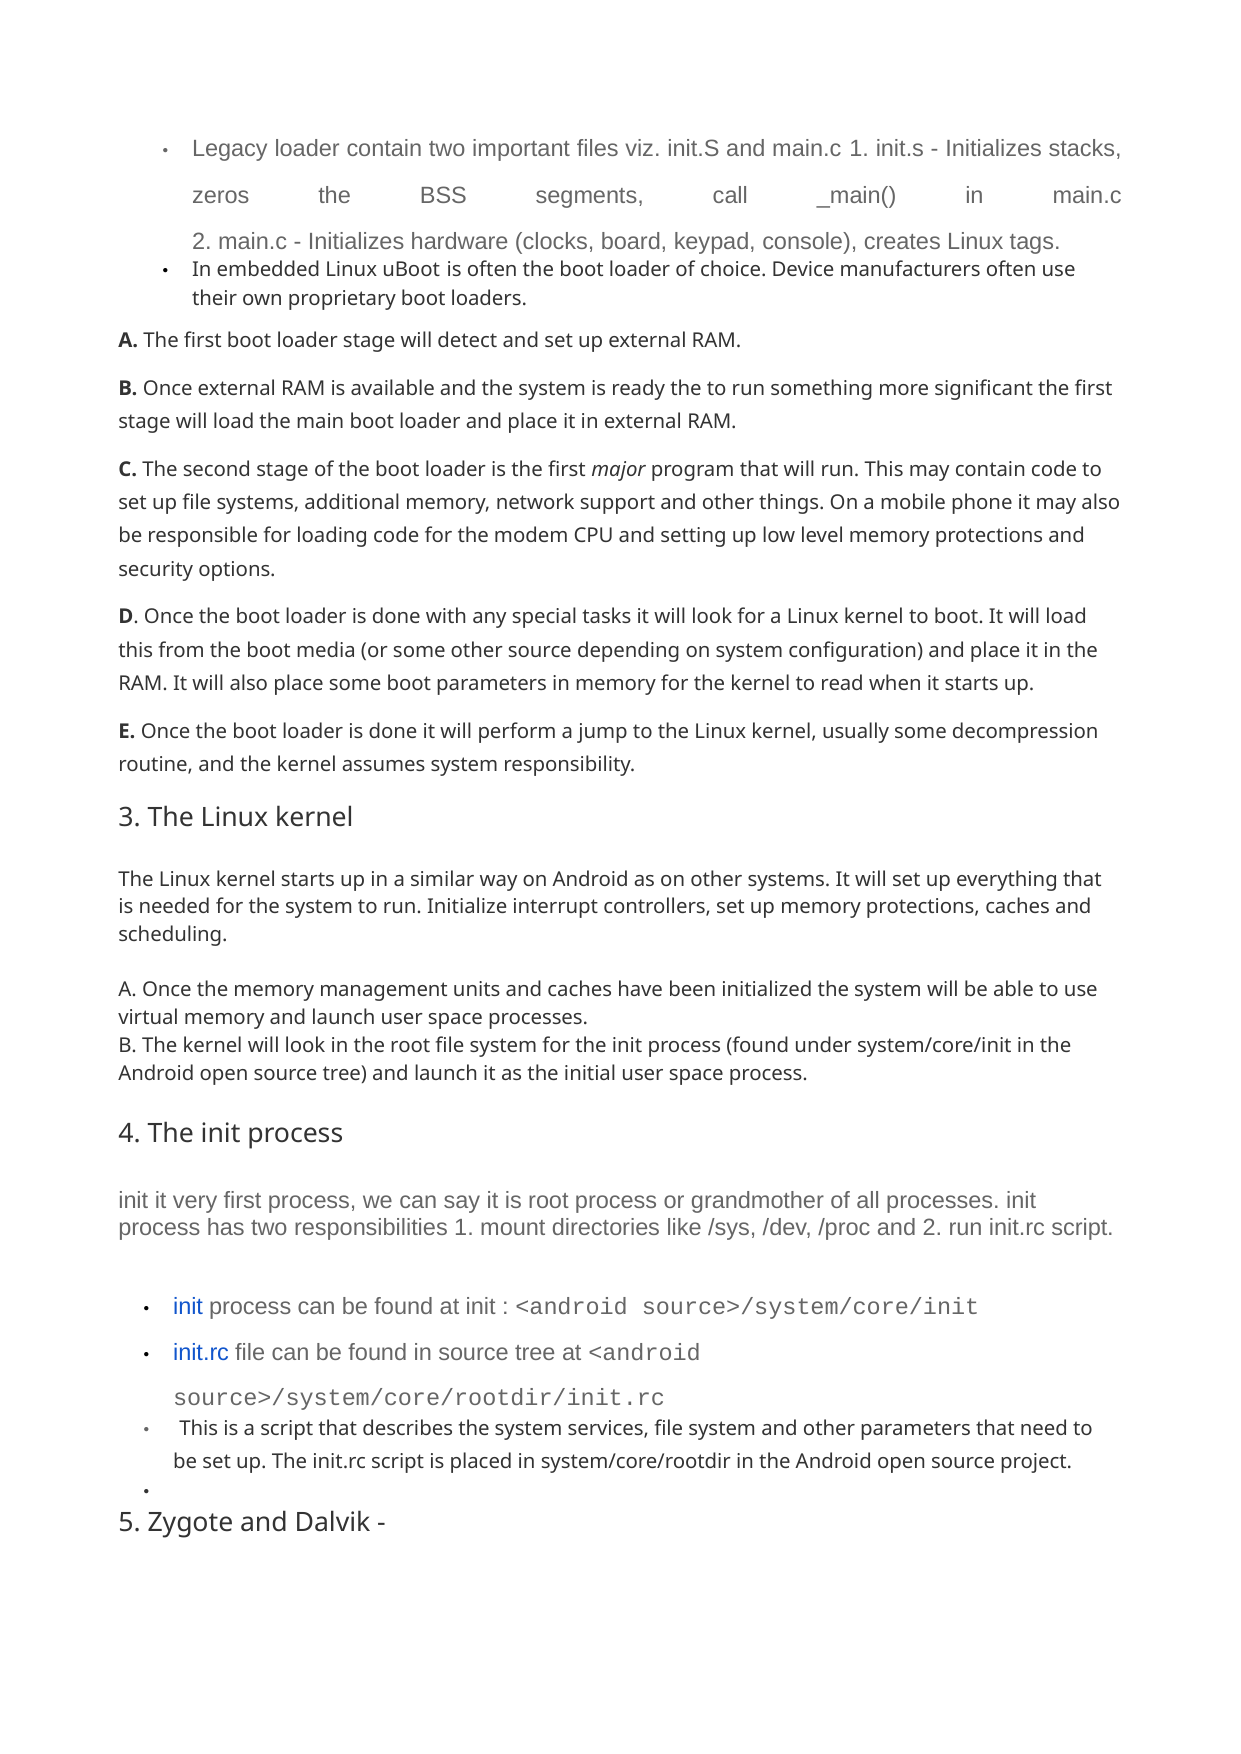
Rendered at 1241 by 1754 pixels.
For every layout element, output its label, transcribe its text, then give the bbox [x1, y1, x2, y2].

text 4. The init process [118, 1114, 1122, 1150]
list init process can be found at init : <android source>/system/core/init [143, 1276, 1122, 1322]
list Legacy loader contain two important files viz. init.S and main.c 1. init.s - Initializes stacks, zeros the BSS segments, call _main() in main.c 2. main.c - Initializes hardware (clocks, board, keypad, console), creates Linux tags. [162, 118, 1122, 254]
text B. The kernel will look in the root file system for the init process (found under system/core/init in the Android open source tree) and launch it as the initial user space process. [118, 1030, 1122, 1086]
text The Linux kernel starts up in a similar way on Android as on other systems. It will set up everything that is needed for the system to run. Initialize interrupt controllers, set up memory protections, caches and scheduling. [118, 834, 1122, 947]
text A. The first boot loader stage will detect and set up external RAM. [118, 326, 1122, 353]
text B. Once external RAM is available and the system is ready the to run something more significant the first stage will load the main boot loader and place it in external RAM. [118, 374, 1122, 434]
text E. Once the boot loader is done it will perform a jump to the Linux kernel, usually some decompression routine, and the kernel assumes system responsibility. [118, 716, 1122, 777]
text init it very first process, we can say it is root process or grandmother of all processes. init process has two responsibilities 1. mount directories like /sys, /dev, /proc and 2. run init.rc script. [118, 1187, 1122, 1276]
text 5. Zygote and Dalvik - [118, 1503, 1122, 1539]
text C. The second stage of the boot loader is the first major program that will run. This may contain code to set up file systems, additional memory, network support and other things. On a mobile phone it may also be responsible for loading code for the modem CPU and setting up low level memory protections and security options. [118, 455, 1122, 582]
text 3. The Linux kernel [118, 797, 1122, 834]
text A. Once the memory management units and caches have been initialized the system will be able to use virtual memory and launch user space processes. [118, 975, 1122, 1030]
list This is a script that describes the system services, file system and other parameters that need to be set up. The init.rc script is placed in system/core/rootdir in the Android open source project. [143, 1412, 1122, 1476]
text D. Once the boot loader is done with any special tasks it will look for a Linux kernel to boot. It will load this from the boot media (or some other source depending on system configuration) and place it in the RAM. It will also place some boot parameters in memory for the kernel to read when it starts up. [118, 602, 1122, 696]
list init.rc file can be found in source tree at <android source>/system/core/rootdir/init.rc [143, 1322, 1122, 1412]
list In embedded Linux uBoot is often the boot loader of choice. Device manufacturers often use their own proprietary boot loaders. [162, 254, 1122, 311]
